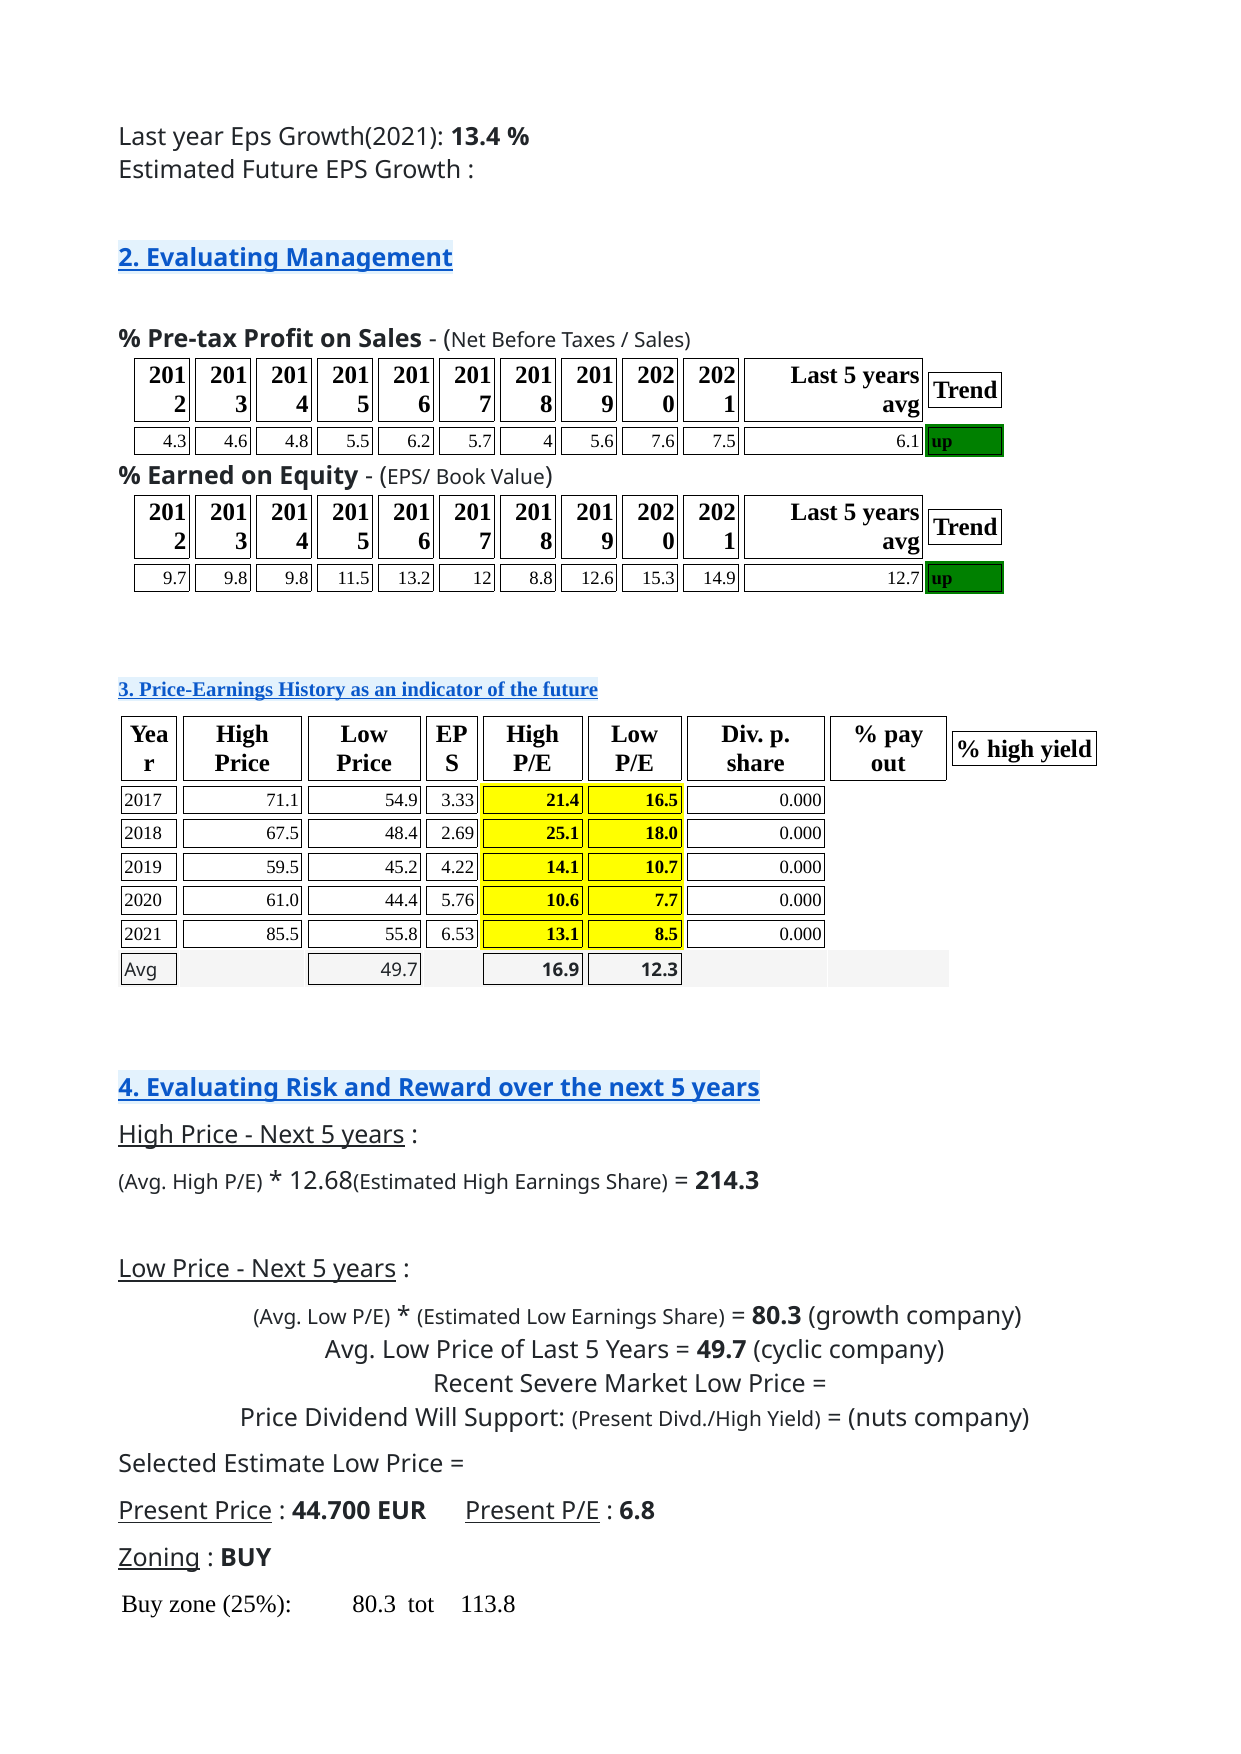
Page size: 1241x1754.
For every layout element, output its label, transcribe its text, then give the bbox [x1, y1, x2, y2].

table_cell 11.5 [314, 561, 375, 594]
text Last year Eps Growth(2021): 13.4 % Estimated Future EPS Growth : [118, 118, 1122, 186]
table_header 2019 [558, 492, 619, 561]
table_cell [180, 950, 304, 987]
text Zoning : BUY [118, 1539, 1122, 1573]
table_header High Price [180, 714, 304, 783]
table_cell Avg [118, 950, 179, 987]
table_cell 25.1 [480, 816, 585, 850]
table_cell 7.7 [585, 883, 684, 917]
table_cell [828, 883, 949, 917]
table_cell 12.7 [741, 561, 925, 594]
table_cell 45.2 [305, 850, 423, 883]
table_cell 0.000 [684, 917, 827, 950]
table_header Low P/E [585, 714, 684, 783]
text Low Price - Next 5 years : [118, 1251, 1122, 1285]
table_cell 2019 [118, 850, 179, 883]
table_cell 5.76 [424, 883, 480, 917]
table_cell 13.1 [480, 917, 585, 950]
table_header EPS [424, 714, 480, 783]
table_cell [949, 816, 1099, 850]
table_cell 48.4 [305, 816, 423, 850]
table_header High P/E [480, 714, 585, 783]
text % Pre-tax Profit on Sales - (Net Before Taxes / Sales) [118, 287, 1122, 355]
subtitle 3. Price-Earnings History as an indicator of the future [118, 677, 1122, 701]
table_header % high yield [949, 714, 1099, 783]
table_header Last 5 years avg [741, 355, 925, 424]
table_cell 12.6 [558, 561, 619, 594]
table_header 2021 [680, 355, 741, 424]
table_cell 0.000 [684, 816, 827, 850]
table_cell 4 [497, 424, 558, 457]
table_cell 4.22 [424, 850, 480, 883]
table_cell 2021 [118, 917, 179, 950]
table_cell [828, 783, 949, 816]
table_cell 6.2 [375, 424, 436, 457]
table_header [118, 355, 131, 424]
text % Earned on Equity - (EPS/ Book Value) [118, 457, 1122, 492]
table_cell 67.5 [180, 816, 304, 850]
table_cell 16.9 [480, 950, 585, 987]
table_cell 2017 [118, 783, 179, 816]
table_cell [828, 917, 949, 950]
table_cell [949, 783, 1099, 816]
table_cell [828, 850, 949, 883]
table_cell 4.3 [131, 424, 192, 457]
table_cell 9.8 [253, 561, 314, 594]
table_header 2020 [619, 355, 680, 424]
table_header 2018 [497, 492, 558, 561]
subtitle 4. Evaluating Risk and Reward over the next 5 years [118, 1070, 1122, 1104]
table_header Trend [925, 355, 1004, 424]
table_cell 2.69 [424, 816, 480, 850]
table_cell 13.2 [375, 561, 436, 594]
table_header Low Price [305, 714, 423, 783]
table_cell 9.8 [192, 561, 253, 594]
table_cell [949, 917, 1099, 950]
table_cell 8.5 [585, 917, 684, 950]
text (Avg. High P/E) * 12.68(Estimated High Earnings Share) = 214.3 [118, 1163, 1122, 1197]
table_cell 44.4 [305, 883, 423, 917]
table_cell 49.7 [305, 950, 423, 987]
table_header % pay out [828, 714, 949, 783]
table_header 2016 [375, 492, 436, 561]
table_header 2014 [253, 355, 314, 424]
table_header 2017 [436, 492, 497, 561]
table_cell up [925, 424, 1004, 457]
table_cell 14.1 [480, 850, 585, 883]
table_header 2016 [375, 355, 436, 424]
table_cell 2020 [118, 883, 179, 917]
table_cell [949, 850, 1099, 883]
table_cell 15.3 [619, 561, 680, 594]
table_cell 2018 [118, 816, 179, 850]
table_header Last 5 years avg [741, 492, 925, 561]
table_cell 4.8 [253, 424, 314, 457]
table_cell 14.9 [680, 561, 741, 594]
table_cell 12 [436, 561, 497, 594]
table_header 2013 [192, 355, 253, 424]
table_cell 55.8 [305, 917, 423, 950]
table_cell 8.8 [497, 561, 558, 594]
table_cell 18.0 [585, 816, 684, 850]
table_cell 0.000 [684, 883, 827, 917]
table_cell 61.0 [180, 883, 304, 917]
table_header 2021 [680, 492, 741, 561]
table_cell 12.3 [585, 950, 684, 987]
table_header 2019 [558, 355, 619, 424]
table_cell 59.5 [180, 850, 304, 883]
table_cell 21.4 [480, 783, 585, 816]
table_cell 54.9 [305, 783, 423, 816]
table_header Trend [925, 492, 1004, 561]
table_cell 3.33 [424, 783, 480, 816]
table_cell [828, 816, 949, 850]
table_cell up [925, 561, 1004, 594]
text a (Avg. Low P/E) * (Estimated Low Earnings Share) = 80.3 (growth company) b Avg. Low Price of Last 5 Years = 49.7 (cyclic company) c Recent Severe Market Low Price = d Price Dividend Will Support: (Present Divd./High Yield) = (nuts company) [118, 1297, 1122, 1434]
table_cell 0.000 [684, 850, 827, 883]
table_cell 85.5 [180, 917, 304, 950]
table_header [118, 492, 131, 561]
table_cell 16.5 [585, 783, 684, 816]
table_header tot [399, 1586, 448, 1620]
table_cell 5.7 [436, 424, 497, 457]
text Selected Estimate Low Price = [118, 1446, 1122, 1480]
table_cell 5.6 [558, 424, 619, 457]
table_cell 4.6 [192, 424, 253, 457]
table_header 2018 [497, 355, 558, 424]
table_cell 6.53 [424, 917, 480, 950]
table_header 113.8 [448, 1586, 518, 1620]
table_cell 10.6 [480, 883, 585, 917]
text Present Price : 44.700 EUR Present P/E : 6.8 [118, 1493, 1122, 1527]
table_header 2020 [619, 492, 680, 561]
table_cell 10.7 [585, 850, 684, 883]
table_cell [118, 424, 131, 457]
table_header 2013 [192, 492, 253, 561]
table_header 2015 [314, 355, 375, 424]
table_cell [684, 950, 827, 987]
table_cell 9.7 [131, 561, 192, 594]
table_cell [949, 950, 1099, 987]
table_header Div. p. share [684, 714, 827, 783]
table_header 2012 [131, 355, 192, 424]
table_header Buy zone (25%): [118, 1586, 331, 1620]
table_cell 71.1 [180, 783, 304, 816]
table_cell 6.1 [741, 424, 925, 457]
table_header 2015 [314, 492, 375, 561]
table_cell [828, 950, 949, 987]
table_cell 5.5 [314, 424, 375, 457]
table_header 2014 [253, 492, 314, 561]
table_cell [949, 883, 1099, 917]
table_header 80.3 [331, 1586, 398, 1620]
table_cell [424, 950, 480, 987]
table_cell [118, 561, 131, 594]
table_cell 0.000 [684, 783, 827, 816]
table_header 2012 [131, 492, 192, 561]
table_header Year [118, 714, 179, 783]
table_header 2017 [436, 355, 497, 424]
subtitle 2. Evaluating Management [118, 240, 1122, 274]
table_cell 7.6 [619, 424, 680, 457]
text High Price - Next 5 years : [118, 1116, 1122, 1151]
table_cell 7.5 [680, 424, 741, 457]
